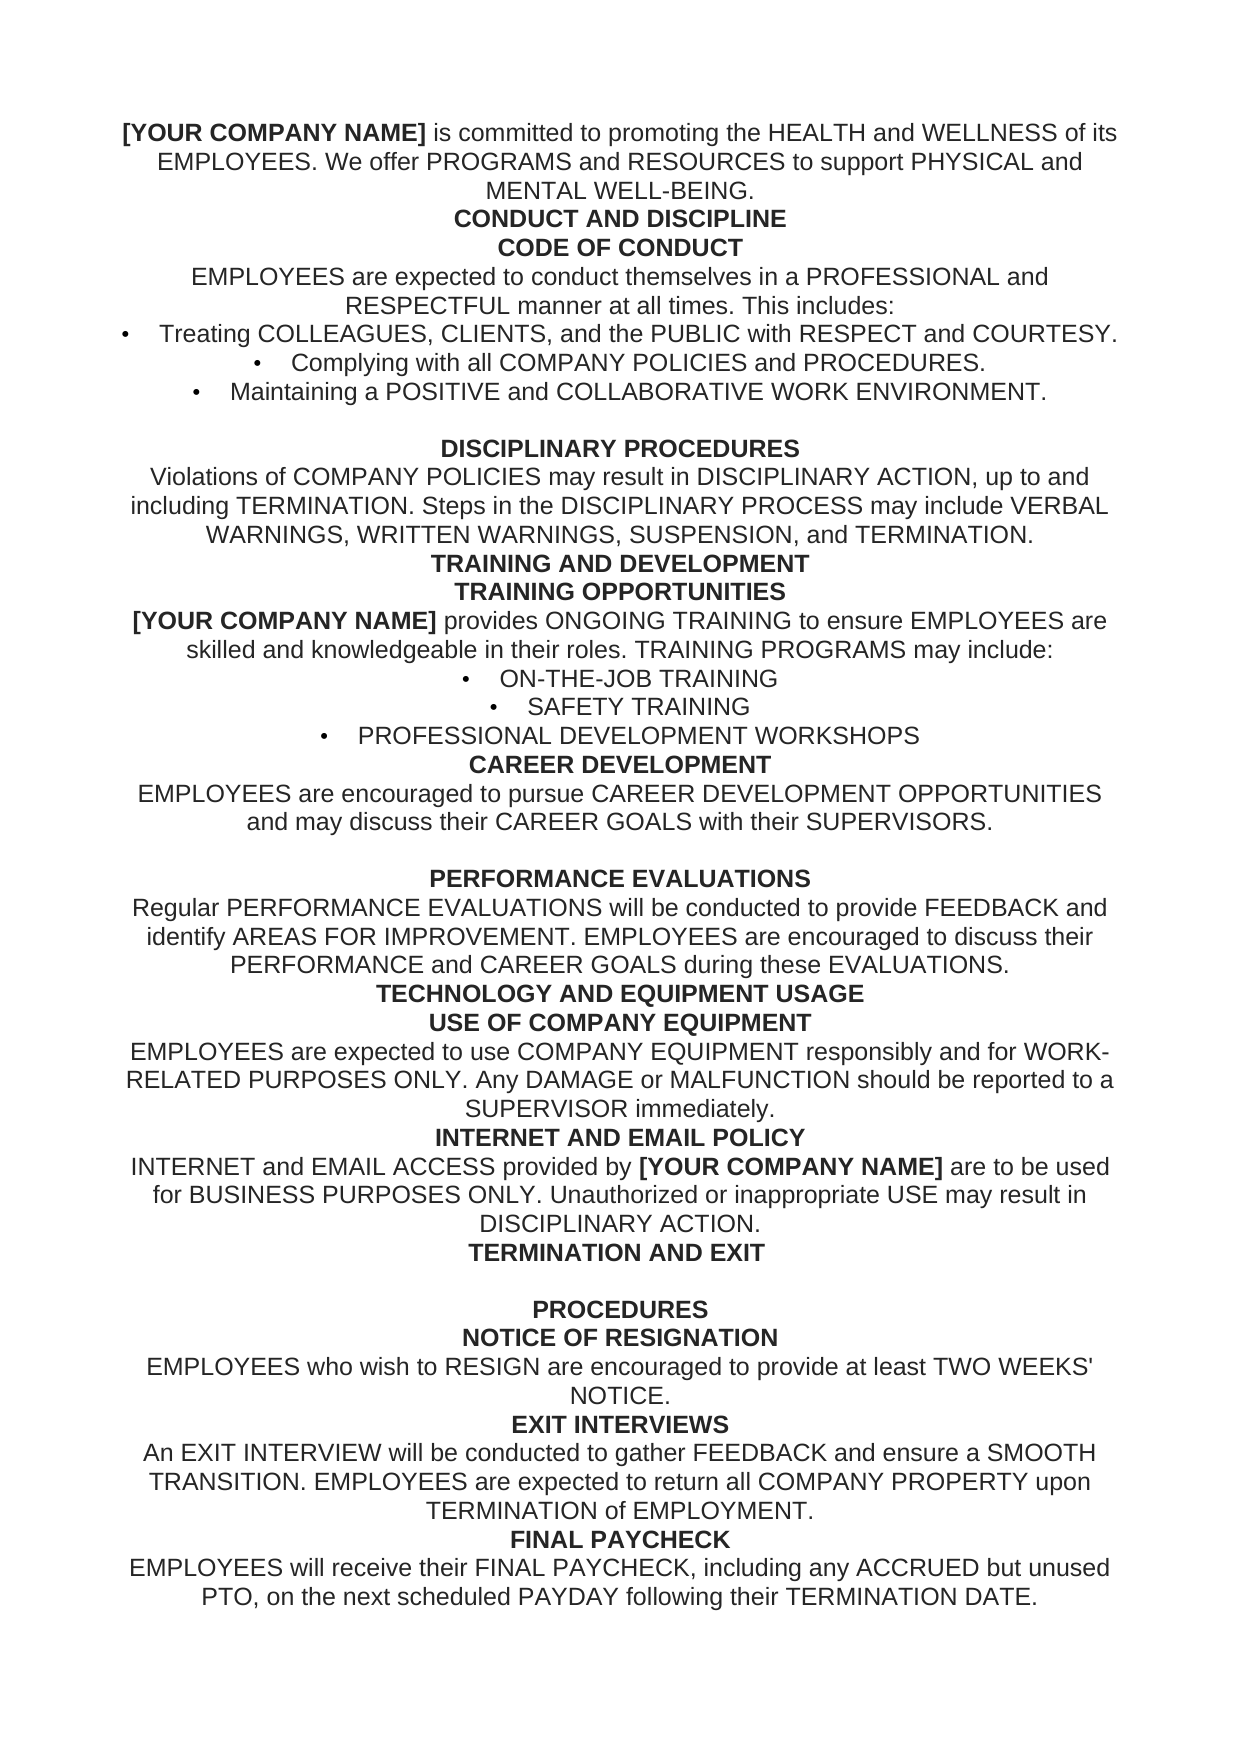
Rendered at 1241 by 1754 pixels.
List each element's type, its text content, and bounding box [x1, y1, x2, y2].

text An EXIT INTERVIEW will be conducted to gather FEEDBACK and ensure a SMOOTH TRANSITION. EMPLOYEES are expected to return all COMPANY PROPERTY upon TERMINATION of EMPLOYMENT. [118, 1438, 1122, 1525]
list ON-THE-JOB TRAINING [81, 664, 1122, 692]
text [YOUR COMPANY NAME] provides ONGOING TRAINING to ensure EMPLOYEES are skilled and knowledgeable in their roles. TRAINING PROGRAMS may include: [118, 606, 1122, 664]
text DISCIPLINARY PROCEDURES [118, 434, 1122, 462]
text INTERNET AND EMAIL POLICY [118, 1123, 1122, 1152]
text EMPLOYEES who wish to RESIGN are encouraged to provide at least TWO WEEKS' NOTICE. [118, 1352, 1122, 1410]
text USE OF COMPANY EQUIPMENT [118, 1008, 1122, 1037]
text PERFORMANCE EVALUATIONS [118, 864, 1122, 893]
text INTERNET and EMAIL ACCESS provided by [YOUR COMPANY NAME] are to be used for BUSINESS PURPOSES ONLY. Unauthorized or inappropriate USE may result in DISCIPLINARY ACTION. [118, 1152, 1122, 1238]
text EXIT INTERVIEWS [118, 1410, 1122, 1438]
text TECHNOLOGY AND EQUIPMENT USAGE [118, 979, 1122, 1008]
list Complying with all COMPANY POLICIES and PROCEDURES. [81, 348, 1122, 377]
text CONDUCT AND DISCIPLINE [118, 204, 1122, 233]
text Regular PERFORMANCE EVALUATIONS will be conducted to provide FEEDBACK and identify AREAS FOR IMPROVEMENT. EMPLOYEES are encouraged to discuss their PERFORMANCE and CAREER GOALS during these EVALUATIONS. [118, 893, 1122, 979]
text EMPLOYEES will receive their FINAL PAYCHECK, including any ACCRUED but unused PTO, on the next scheduled PAYDAY following their TERMINATION DATE. [118, 1553, 1122, 1611]
text EMPLOYEES are expected to conduct themselves in a PROFESSIONAL and RESPECTFUL manner at all times. This includes: [118, 262, 1122, 319]
text TERMINATION AND EXIT [118, 1238, 1122, 1267]
text TRAINING OPPORTUNITIES [118, 577, 1122, 606]
list Treating COLLEAGUES, CLIENTS, and the PUBLIC with RESPECT and COURTESY. [81, 319, 1122, 348]
list SAFETY TRAINING [81, 692, 1122, 721]
list Maintaining a POSITIVE and COLLABORATIVE WORK ENVIRONMENT. [81, 377, 1122, 406]
list PROFESSIONAL DEVELOPMENT WORKSHOPS [81, 721, 1122, 750]
text [YOUR COMPANY NAME] is committed to promoting the HEALTH and WELLNESS of its EMPLOYEES. We offer PROGRAMS and RESOURCES to support PHYSICAL and MENTAL WELL-BEING. [118, 118, 1122, 204]
text Violations of COMPANY POLICIES may result in DISCIPLINARY ACTION, up to and including TERMINATION. Steps in the DISCIPLINARY PROCESS may include VERBAL WARNINGS, WRITTEN WARNINGS, SUSPENSION, and TERMINATION. [118, 462, 1122, 549]
text NOTICE OF RESIGNATION [118, 1323, 1122, 1352]
text FINAL PAYCHECK [118, 1525, 1122, 1553]
text EMPLOYEES are encouraged to pursue CAREER DEVELOPMENT OPPORTUNITIES and may discuss their CAREER GOALS with their SUPERVISORS. [118, 779, 1122, 836]
text CODE OF CONDUCT [118, 233, 1122, 262]
text TRAINING AND DEVELOPMENT [118, 549, 1122, 577]
text PROCEDURES [118, 1295, 1122, 1323]
text CAREER DEVELOPMENT [118, 750, 1122, 779]
text EMPLOYEES are expected to use COMPANY EQUIPMENT responsibly and for WORK-RELATED PURPOSES ONLY. Any DAMAGE or MALFUNCTION should be reported to a SUPERVISOR immediately. [118, 1037, 1122, 1123]
